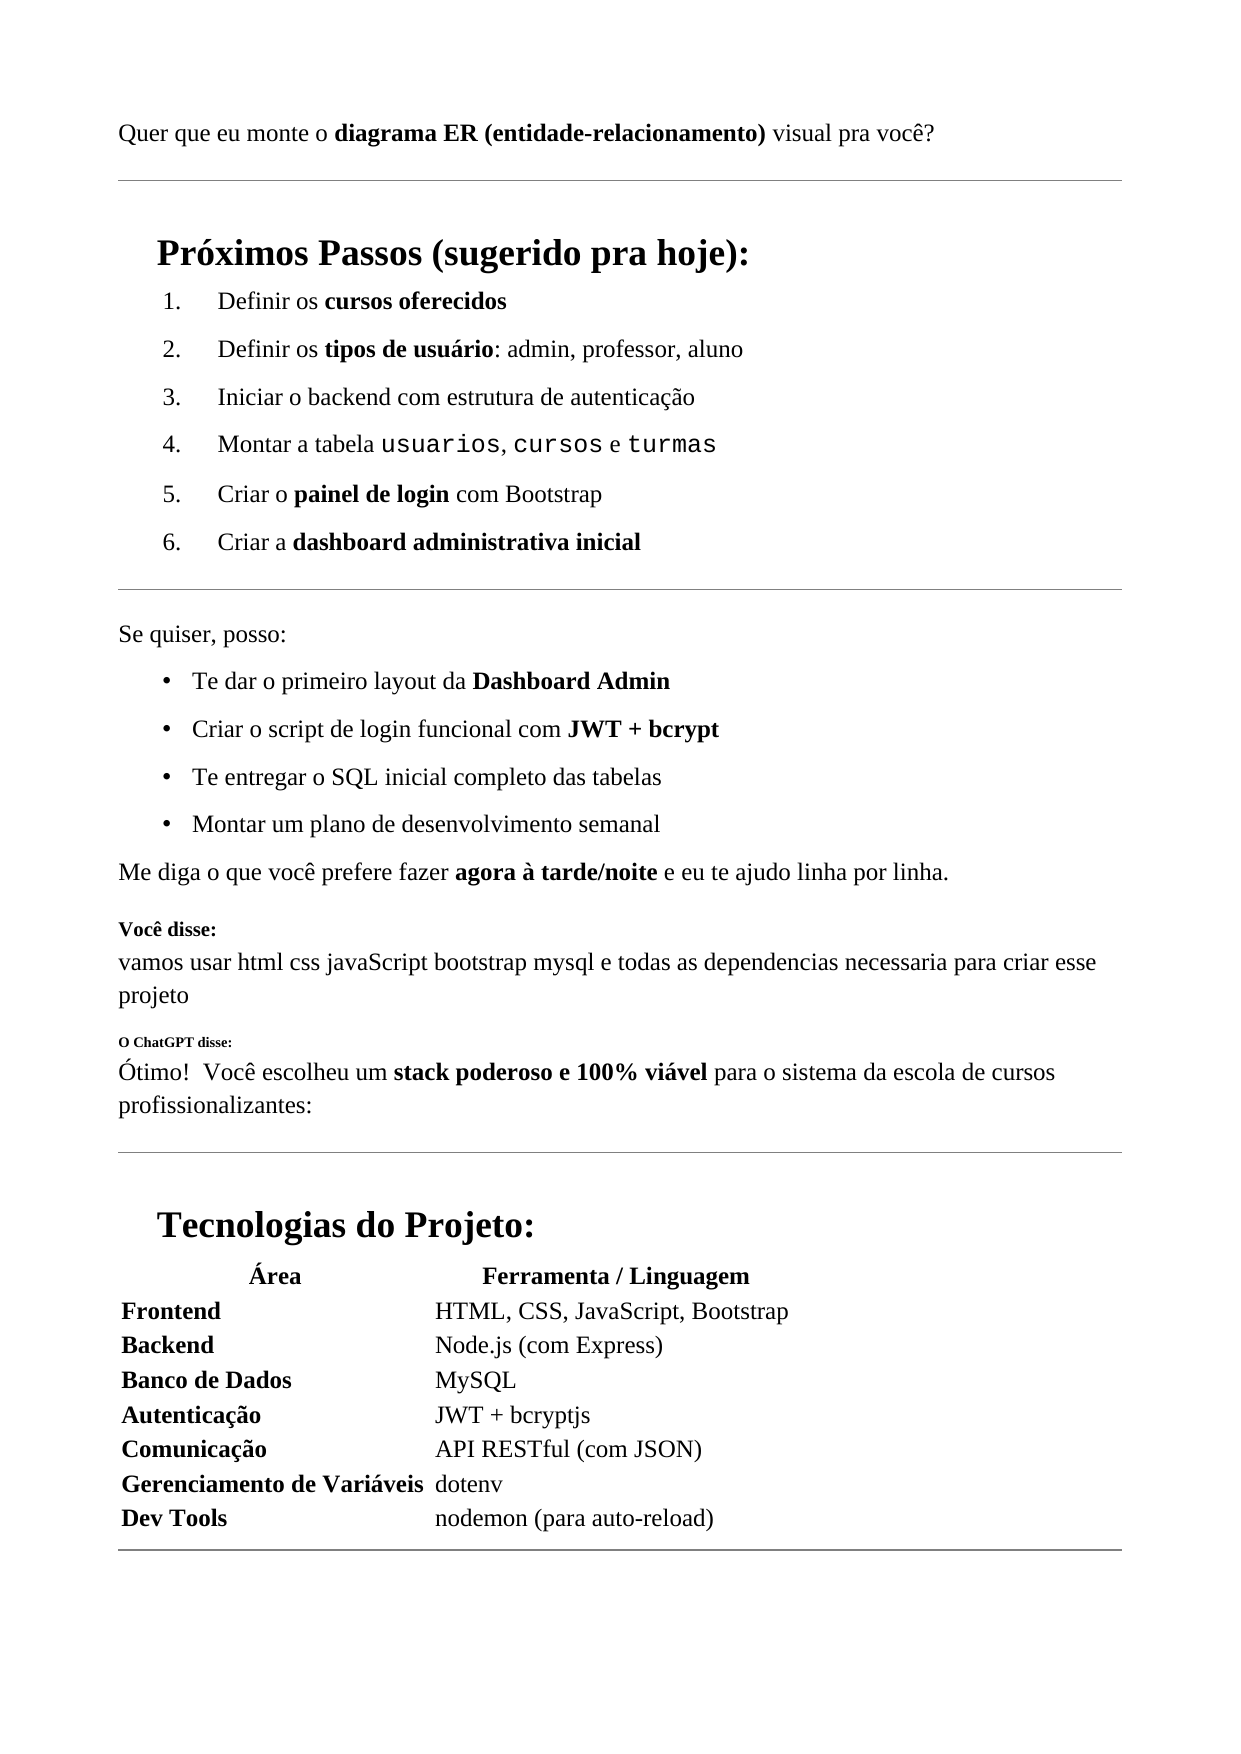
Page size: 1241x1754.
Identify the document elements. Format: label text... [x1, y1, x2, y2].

table_cell dotenv [432, 1466, 800, 1501]
list ✅ Montar a tabela usuarios, cursos e turmas [162, 429, 1122, 460]
text Quer que eu monte o diagrama ER (entidade-relacionamento) visual pra você? [118, 118, 1122, 147]
table_cell Gerenciamento de Variáveis [118, 1466, 432, 1501]
list Criar o script de login funcional com JWT + bcrypt [162, 714, 1122, 743]
table_cell Comunicação [118, 1431, 432, 1466]
subtitle Você disse: [118, 917, 1122, 941]
table_cell API RESTful (com JSON) [432, 1431, 800, 1466]
list Te entregar o SQL inicial completo das tabelas [162, 762, 1122, 790]
text vamos usar html css javaScript bootstrap mysql e todas as dependencias necessaria para criar esse projeto [118, 947, 1122, 1009]
subtitle 🎯 Tecnologias do Projeto: [118, 1203, 1122, 1246]
subtitle O ChatGPT disse: [118, 1034, 1122, 1051]
list ✅ Definir os tipos de usuário: admin, professor, aluno [162, 334, 1122, 363]
table_cell Autenticação [118, 1397, 432, 1431]
table_cell JWT + bcryptjs [432, 1397, 800, 1431]
table_cell nodemon (para auto-reload) [432, 1501, 800, 1535]
text Se quiser, posso: [118, 619, 1122, 647]
table_cell HTML, CSS, JavaScript, Bootstrap [432, 1293, 800, 1328]
list Montar um plano de desenvolvimento semanal [162, 809, 1122, 838]
table_header Ferramenta / Linguagem [432, 1259, 800, 1293]
text Ótimo! 👨‍💻 Você escolheu um stack poderoso e 100% viável para o sistema da escola de cursos profissionalizantes: [118, 1057, 1122, 1119]
list ✅ Iniciar o backend com estrutura de autenticação [162, 382, 1122, 410]
table_cell Banco de Dados [118, 1362, 432, 1397]
table_cell MySQL [432, 1362, 800, 1397]
table_cell Node.js (com Express) [432, 1328, 800, 1362]
list Te dar o primeiro layout da Dashboard Admin [162, 666, 1122, 695]
list ✅ Criar a dashboard administrativa inicial [162, 527, 1122, 556]
table_cell Backend [118, 1328, 432, 1362]
table_header Área [118, 1259, 432, 1293]
list ✅ Definir os cursos oferecidos [162, 286, 1122, 315]
text Me diga o que você prefere fazer agora à tarde/noite e eu te ajudo linha por linha. [118, 857, 1122, 886]
subtitle 🧭 Próximos Passos (sugerido pra hoje): [118, 231, 1122, 274]
list ✅ Criar o painel de login com Bootstrap [162, 479, 1122, 508]
table_cell Dev Tools [118, 1501, 432, 1535]
table_cell Frontend [118, 1293, 432, 1328]
